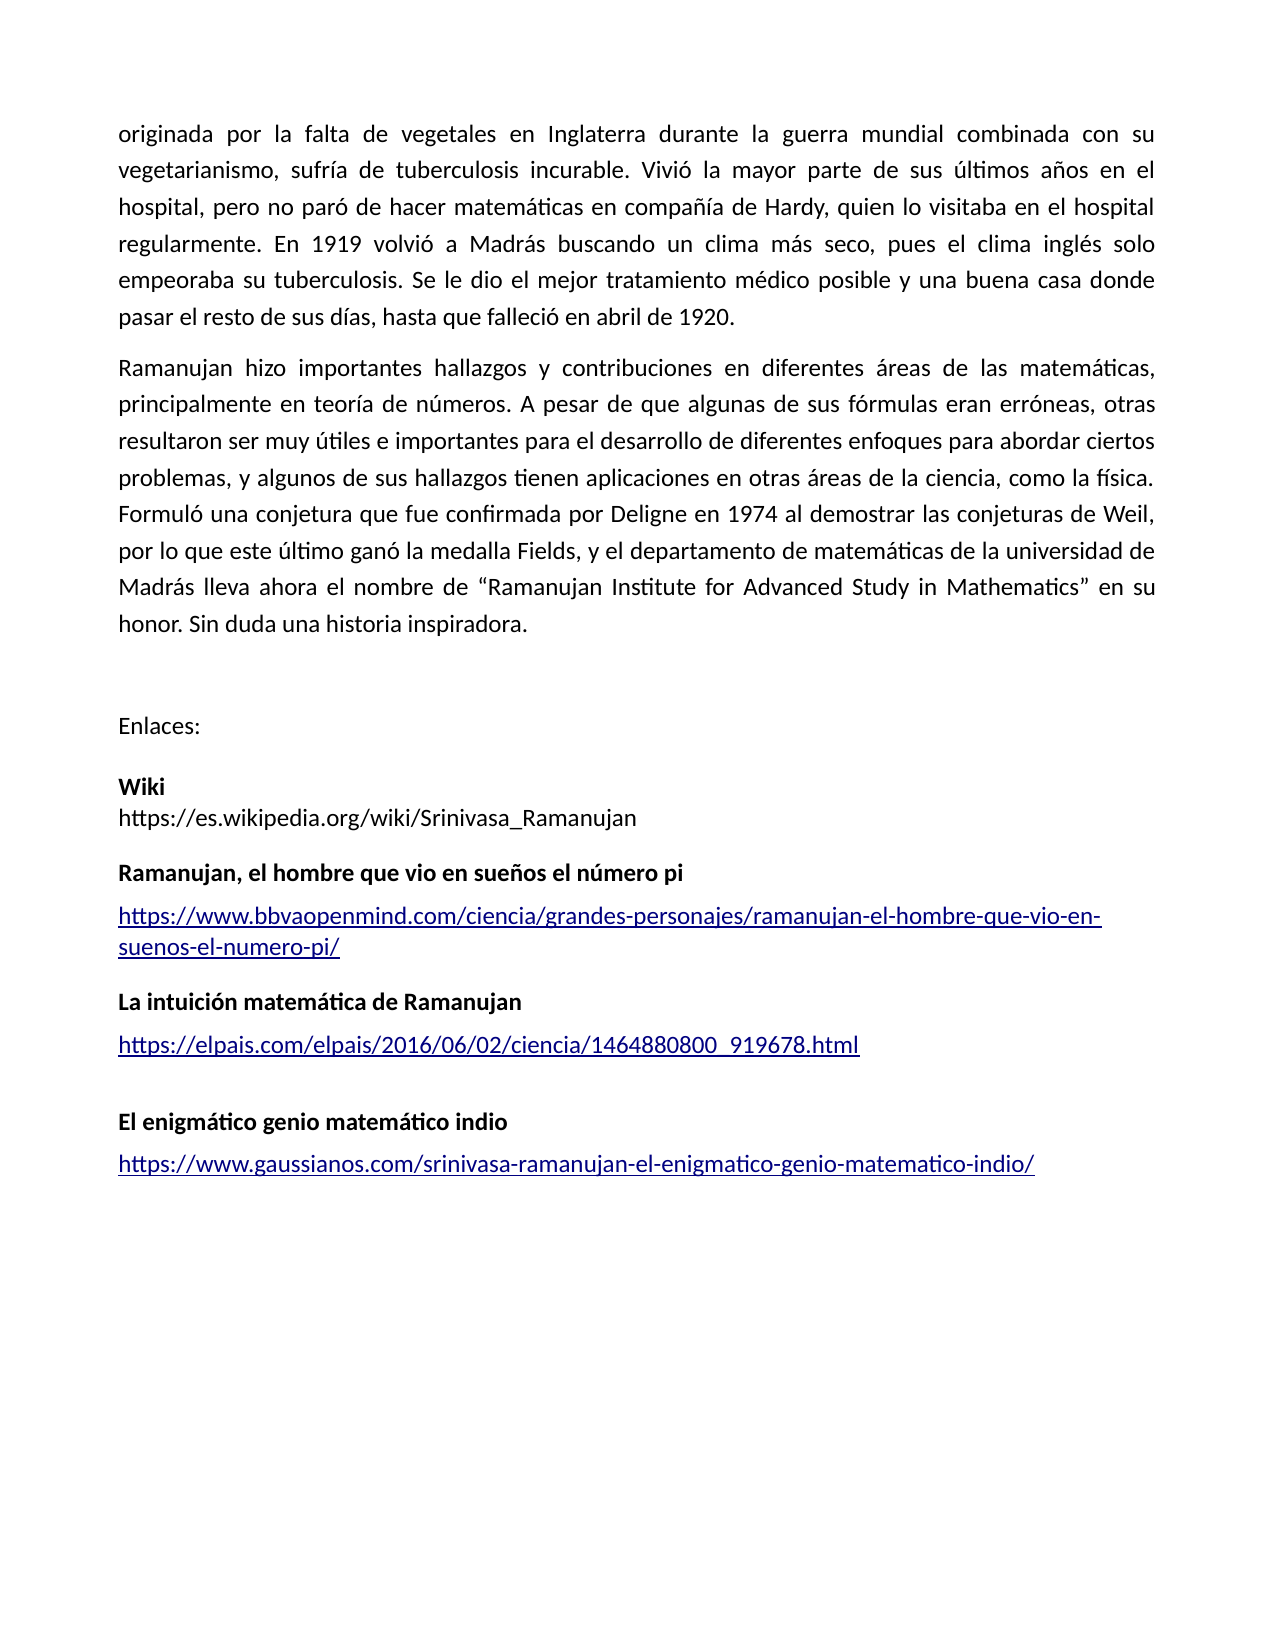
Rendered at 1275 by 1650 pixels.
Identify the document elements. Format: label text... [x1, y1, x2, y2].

text Wiki [118, 771, 1157, 802]
text https://www.gaussianos.com/srinivasa-ramanujan-el-enigmatico-genio-matematico-indio/ [118, 1149, 1157, 1179]
text https://es.wikipedia.org/wiki/Srinivasa_Ramanujan [118, 802, 1157, 832]
subtitle Ramanujan, el hombre que vio en sueños el número pi [118, 857, 1157, 888]
subtitle El enigmático genio matemático indio [118, 1106, 1157, 1136]
subtitle La intuición matemática de Ramanujan [118, 986, 1157, 1017]
text Enlaces: [118, 710, 1157, 741]
text Ramanujan hizo importantes hallazgos y contribuciones en diferentes áreas de las matemáticas, principalmente en teoría de números. A pesar de que algunas de sus fórmulas eran erróneas, otras resultaron ser muy útiles e importantes para el desarrollo de diferentes enfoques para abordar ciertos problemas, y algunos de sus hallazgos tienen aplicaciones en otras áreas de la ciencia, como la física. Formuló una conjetura que fue confirmada por Deligne en 1974 al demostrar las conjeturas de Weil, por lo que este último ganó la medalla Fields, y el departamento de matemáticas de la universidad de Madrás lleva ahora el nombre de “Ramanujan Institute for Advanced Study in Mathematics” en su honor. Sin duda una historia inspiradora. [118, 352, 1157, 638]
text originada por la falta de vegetales en Inglaterra durante la guerra mundial combinada con su vegetarianismo, sufría de tuberculosis incurable. Vivió la mayor parte de sus últimos años en el hospital, pero no paró de hacer matemáticas en compañía de Hardy, quien lo visitaba en el hospital regularmente. En 1919 volvió a Madrás buscando un clima más seco, pues el clima inglés solo empeoraba su tuberculosis. Se le dio el mejor tratamiento médico posible y una buena casa donde pasar el resto de sus días, hasta que falleció en abril de 1920. [118, 118, 1157, 331]
text https://www.bbvaopenmind.com/ciencia/grandes-personajes/ramanujan-el-hombre-que-vio-en-suenos-el-numero-pi/ [118, 900, 1157, 961]
text https://elpais.com/elpais/2016/06/02/ciencia/1464880800_919678.html [118, 1029, 1157, 1060]
